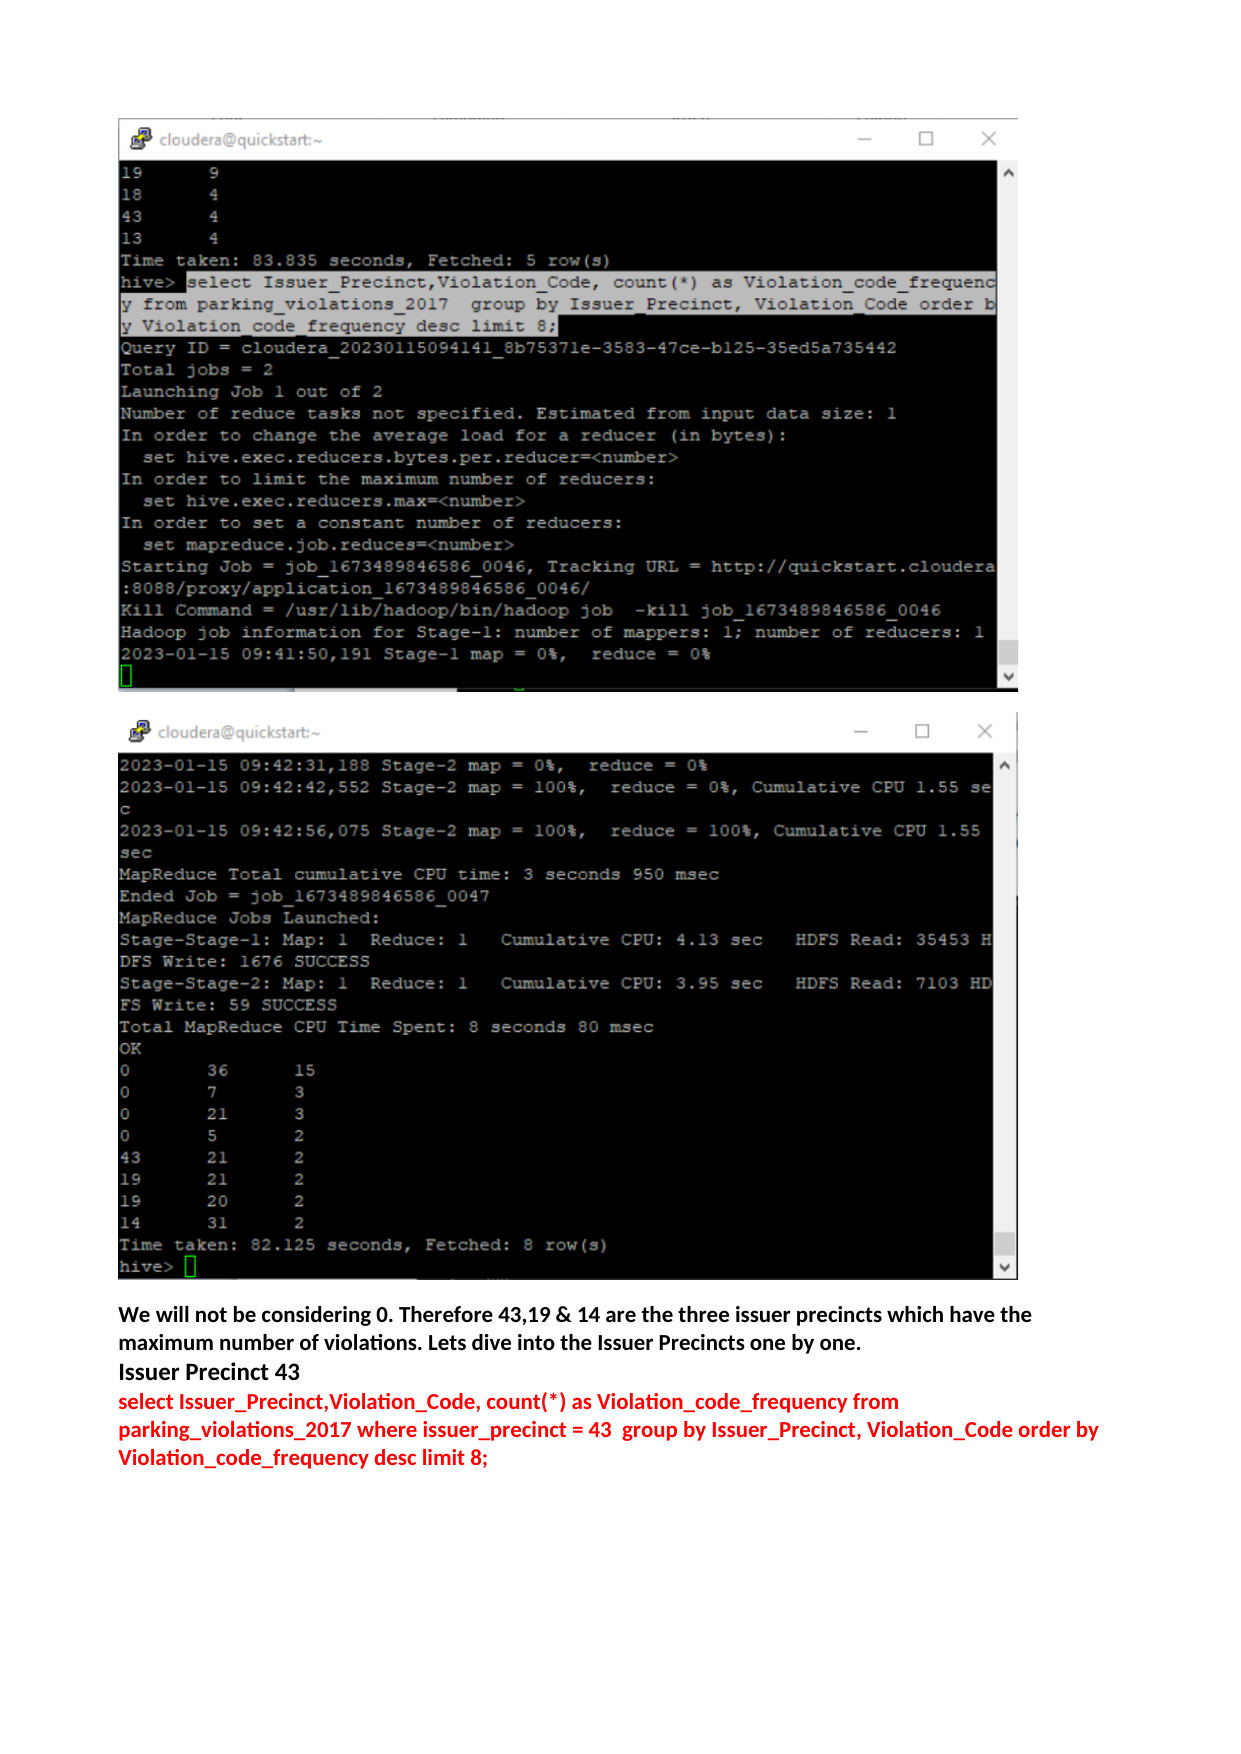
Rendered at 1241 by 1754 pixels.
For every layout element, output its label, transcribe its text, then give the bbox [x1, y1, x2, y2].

text Issuer Precinct 43 [118, 1356, 1122, 1387]
text We will not be considering 0. Therefore 43,19 & 14 are the three issuer precincts which have the maximum number of violations. Lets dive into the Issuer Precincts one by one. [118, 1300, 1122, 1356]
text select Issuer_Precinct,Violation_Code, count(*) as Violation_code_frequency from parking_violations_2017 where issuer_precinct = 43 group by Issuer_Precinct, Violation_Code order by Violation_code_frequency desc limit 8; [118, 1387, 1122, 1471]
